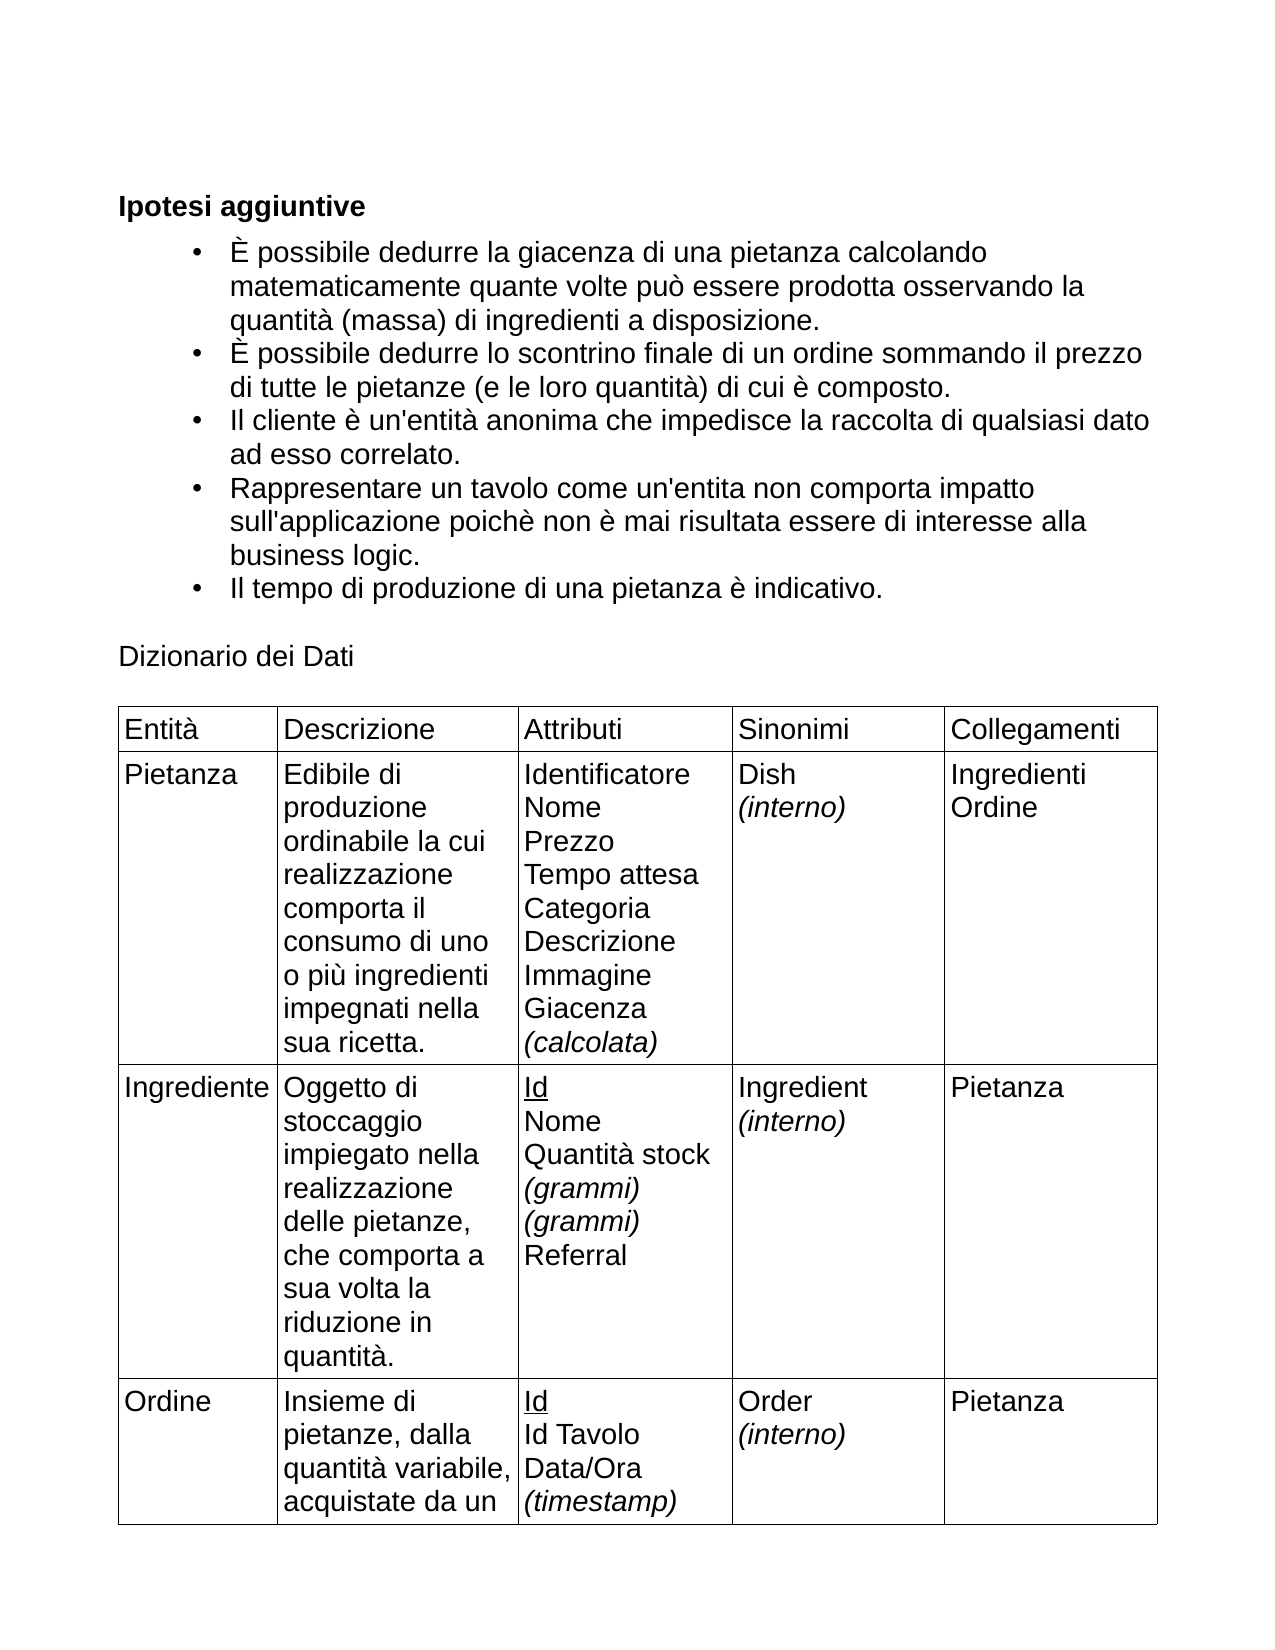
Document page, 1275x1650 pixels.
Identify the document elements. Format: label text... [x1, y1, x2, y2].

list Il tempo di produzione di una pietanza è indicativo. [192, 571, 1157, 605]
table_cell Ordine [119, 1379, 277, 1523]
table_cell Pietanza [119, 752, 277, 1064]
table_cell Oggetto di stoccaggio impiegato nella realizzazione delle pietanze, che comporta a sua volta la riduzione in quantità. [278, 1065, 518, 1378]
text Dizionario dei Dati [118, 639, 1157, 672]
table_cell Ingredienti Ordine [945, 752, 1157, 1064]
table_cell Id Nome Quantità stock (grammi) (grammi) Referral [519, 1065, 732, 1378]
table_cell Id Id Tavolo Data/Ora (timestamp) [519, 1379, 732, 1523]
table_cell Pietanza [945, 1065, 1157, 1378]
list È possibile dedurre lo scontrino finale di un ordine sommando il prezzo di tutte le pietanze (e le loro quantità) di cui è composto. [192, 336, 1157, 403]
table_cell Identificatore Nome Prezzo Tempo attesa Categoria Descrizione Immagine Giacenza (calcolata) [519, 752, 732, 1064]
table_cell Edibile di produzione ordinabile la cui realizzazione comporta il consumo di uno o più ingredienti impegnati nella sua ricetta. [278, 752, 518, 1064]
table_header Collegamenti [945, 707, 1157, 751]
list Il cliente è un'entità anonima che impedisce la raccolta di qualsiasi dato ad esso correlato. [192, 403, 1157, 471]
table_cell Ingredient (interno) [733, 1065, 944, 1378]
table_cell Pietanza [945, 1379, 1157, 1523]
list Rappresentare un tavolo come un'entita non comporta impatto sull'applicazione poichè non è mai risultata essere di interesse alla business logic. [192, 471, 1157, 571]
table_cell Insieme di pietanze, dalla quantità variabile, acquistate da un [278, 1379, 518, 1523]
list È possibile dedurre la giacenza di una pietanza calcolando matematicamente quante volte può essere prodotta osservando la quantità (massa) di ingredienti a disposizione. [192, 235, 1157, 336]
table_cell Ingrediente [119, 1065, 277, 1378]
table_header Descrizione [278, 707, 518, 751]
table_header Entità [119, 707, 277, 751]
table_header Sinonimi [733, 707, 944, 751]
table_header Attributi [519, 707, 732, 751]
table_cell Dish (interno) [733, 752, 944, 1064]
table_cell Order (interno) [733, 1379, 944, 1523]
subtitle Ipotesi aggiuntive [118, 189, 1157, 223]
